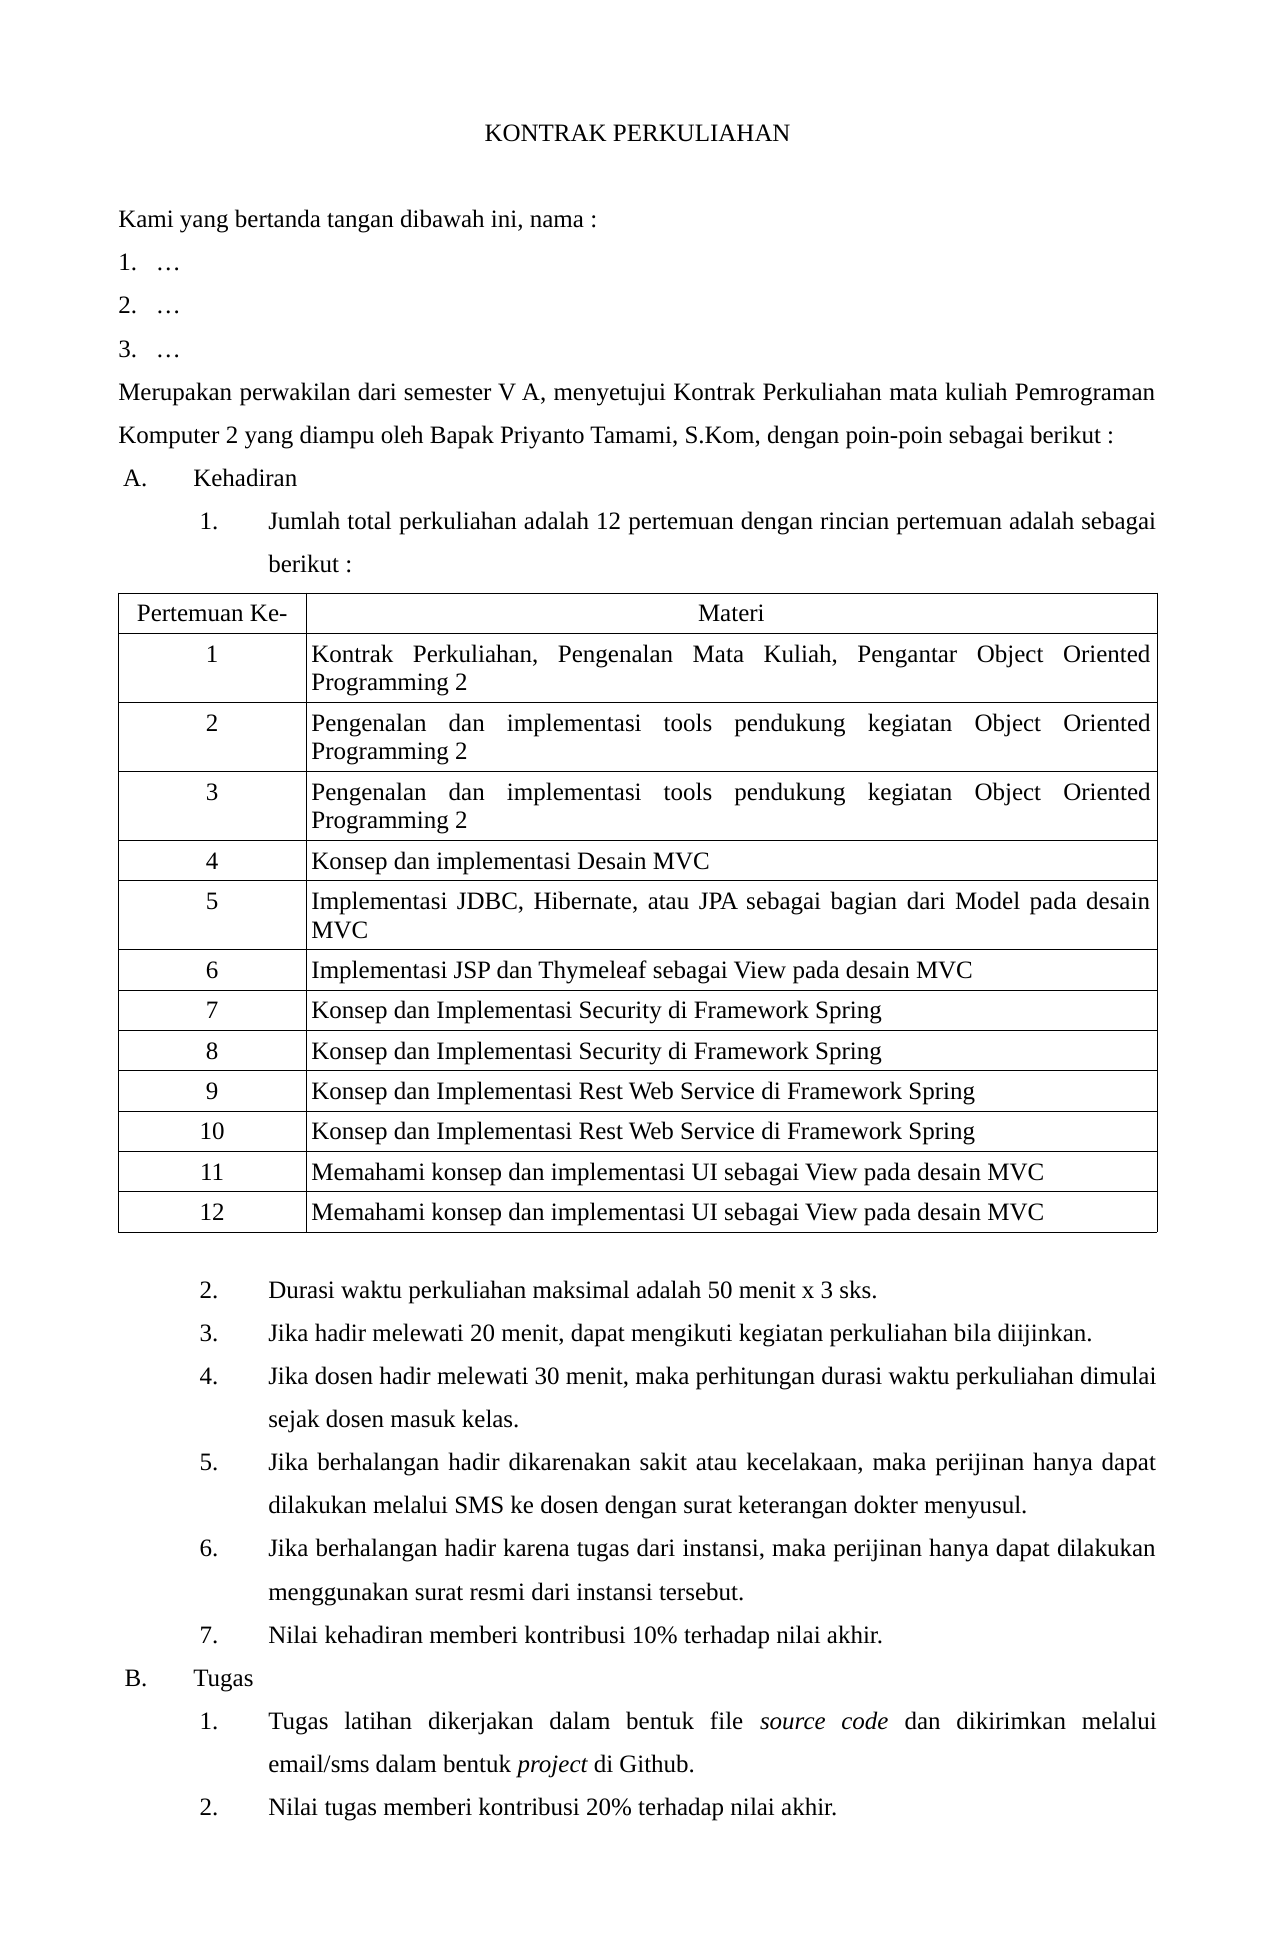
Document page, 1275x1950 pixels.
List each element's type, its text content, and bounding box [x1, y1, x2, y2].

list Nilai kehadiran memberi kontribusi 10% terhadap nilai akhir. [193, 1620, 1157, 1648]
list Jika dosen hadir melewati 30 menit, maka perhitungan durasi waktu perkuliahan dimulai sejak dosen masuk kelas. [193, 1361, 1157, 1433]
table_cell Implementasi JSP dan Thymeleaf sebagai View pada desain MVC [307, 950, 1157, 990]
table_cell Konsep dan Implementasi Rest Web Service di Framework Spring [307, 1071, 1157, 1111]
table_cell 11 [119, 1152, 306, 1191]
table_cell Kontrak Perkuliahan, Pengenalan Mata Kuliah, Pengantar Object Oriented Programming 2 [307, 634, 1157, 702]
list Jika hadir melewati 20 menit, dapat mengikuti kegiatan perkuliahan bila diijinkan. [193, 1318, 1157, 1347]
list Tugas [118, 1663, 1157, 1692]
list Jika berhalangan hadir dikarenakan sakit atau kecelakaan, maka perijinan hanya dapat dilakukan melalui SMS ke dosen dengan surat keterangan dokter menyusul. [193, 1447, 1157, 1519]
table_cell Konsep dan Implementasi Security di Framework Spring [307, 1031, 1157, 1070]
text KONTRAK PERKULIAHAN [118, 118, 1157, 147]
list … [118, 291, 1157, 319]
table_cell Pengenalan dan implementasi tools pendukung kegiatan Object Oriented Programming 2 [307, 772, 1157, 840]
table_cell Konsep dan Implementasi Security di Framework Spring [307, 991, 1157, 1030]
table_cell 9 [119, 1071, 306, 1111]
table_cell Implementasi JDBC, Hibernate, atau JPA sebagai bagian dari Model pada desain MVC [307, 881, 1157, 949]
table_cell 7 [119, 991, 306, 1030]
table_cell Memahami konsep dan implementasi UI sebagai View pada desain MVC [307, 1152, 1157, 1191]
table_header Pertemuan Ke- [119, 594, 306, 633]
table_cell Konsep dan implementasi Desain MVC [307, 841, 1157, 880]
table_cell Pengenalan dan implementasi tools pendukung kegiatan Object Oriented Programming 2 [307, 703, 1157, 771]
table_cell Konsep dan Implementasi Rest Web Service di Framework Spring [307, 1112, 1157, 1151]
table_cell 2 [119, 703, 306, 771]
table_cell 6 [119, 950, 306, 990]
table_cell Memahami konsep dan implementasi UI sebagai View pada desain MVC [307, 1192, 1157, 1232]
table_cell 12 [119, 1192, 306, 1232]
list Nilai tugas memberi kontribusi 20% terhadap nilai akhir. [193, 1792, 1157, 1821]
table_cell 1 [119, 634, 306, 702]
table_header Materi [307, 594, 1157, 633]
text Merupakan perwakilan dari semester V A, menyetujui Kontrak Perkuliahan mata kuliah Pemrograman Komputer 2 yang diampu oleh Bapak Priyanto Tamami, S.Kom, dengan poin-poin sebagai berikut : [118, 377, 1157, 449]
text Kami yang bertanda tangan dibawah ini, nama : [118, 204, 1157, 233]
list Durasi waktu perkuliahan maksimal adalah 50 menit x 3 sks. [193, 1275, 1157, 1303]
list Kehadiran [118, 463, 1157, 492]
table_cell 8 [119, 1031, 306, 1070]
list … [118, 334, 1157, 362]
list … [118, 247, 1157, 276]
table_cell 5 [119, 881, 306, 949]
table_cell 10 [119, 1112, 306, 1151]
table_cell 4 [119, 841, 306, 880]
table_cell 3 [119, 772, 306, 840]
list Jumlah total perkuliahan adalah 12 pertemuan dengan rincian pertemuan adalah sebagai berikut : [193, 506, 1157, 578]
list Tugas latihan dikerjakan dalam bentuk file source code dan dikirimkan melalui email/sms dalam bentuk project di Github. [193, 1706, 1157, 1778]
list Jika berhalangan hadir karena tugas dari instansi, maka perijinan hanya dapat dilakukan menggunakan surat resmi dari instansi tersebut. [193, 1533, 1157, 1605]
